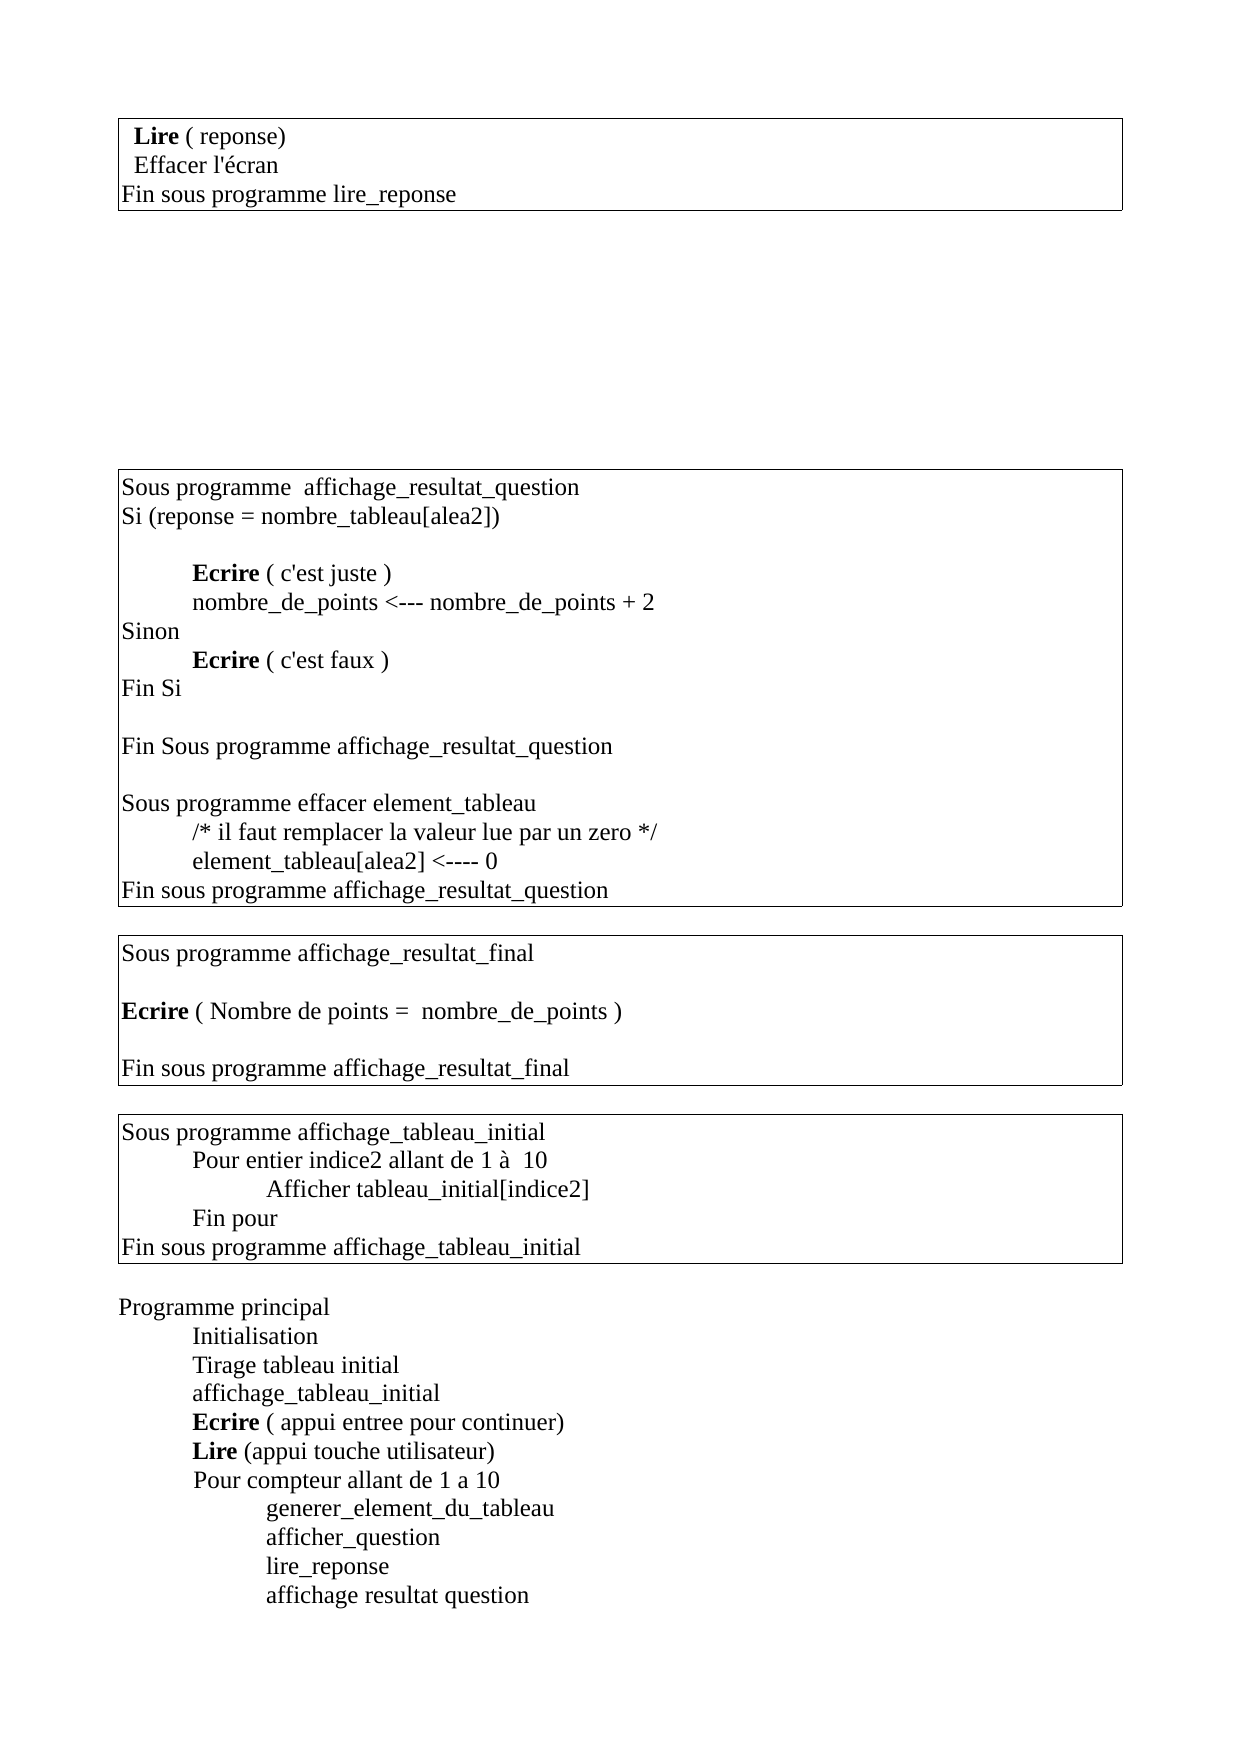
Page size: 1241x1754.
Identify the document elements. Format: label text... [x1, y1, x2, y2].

text Fin pour [119, 1200, 1122, 1229]
text Tirage tableau initial [118, 1350, 1122, 1378]
text Ecrire ( c'est juste ) [119, 555, 1122, 584]
text Lire (appui touche utilisateur) [118, 1436, 1122, 1465]
text Ecrire ( Nombre de points = nombre_de_points ) [119, 993, 1122, 1024]
text Si (reponse = nombre_tableau[alea2]) [119, 498, 1122, 530]
text lire_reponse [118, 1551, 1122, 1580]
text Sous programme affichage_resultat_final [119, 936, 1122, 967]
text Fin sous programme affichage_resultat_final [119, 1050, 1122, 1085]
text afficher_question [118, 1522, 1122, 1551]
text Effacer l'écran [119, 147, 1122, 176]
text Fin sous programme affichage_resultat_question [119, 872, 1122, 906]
text /* il faut remplacer la valeur lue par un zero */ [119, 814, 1122, 843]
text Fin sous programme affichage_tableau_initial [119, 1229, 1122, 1263]
text Initialisation [118, 1321, 1122, 1350]
text generer_element_du_tableau [118, 1493, 1122, 1522]
text Fin Si [119, 670, 1122, 702]
text Lire ( reponse) [119, 119, 1122, 147]
text Afficher tableau_initial[indice2] [119, 1171, 1122, 1200]
text affichage_tableau_initial [118, 1378, 1122, 1407]
text Sous programme effacer element_tableau [119, 785, 1122, 814]
text nombre_de_points <--- nombre_de_points + 2 [119, 584, 1122, 613]
text Fin Sous programme affichage_resultat_question [119, 728, 1122, 760]
text Fin sous programme lire_reponse [119, 176, 1122, 210]
text affichage resultat question [118, 1580, 1122, 1608]
text Ecrire ( c'est faux ) [119, 642, 1122, 670]
text Sous programme affichage_tableau_initial [119, 1115, 1122, 1142]
text Pour compteur allant de 1 a 10 [118, 1465, 1122, 1493]
text Programme principal [118, 1292, 1122, 1321]
text element_tableau[alea2] <---- 0 [119, 843, 1122, 872]
text Sinon [119, 613, 1122, 642]
text Sous programme affichage_resultat_question [119, 470, 1122, 498]
text Ecrire ( appui entree pour continuer) [118, 1407, 1122, 1436]
text Pour entier indice2 allant de 1 à 10 [119, 1142, 1122, 1171]
